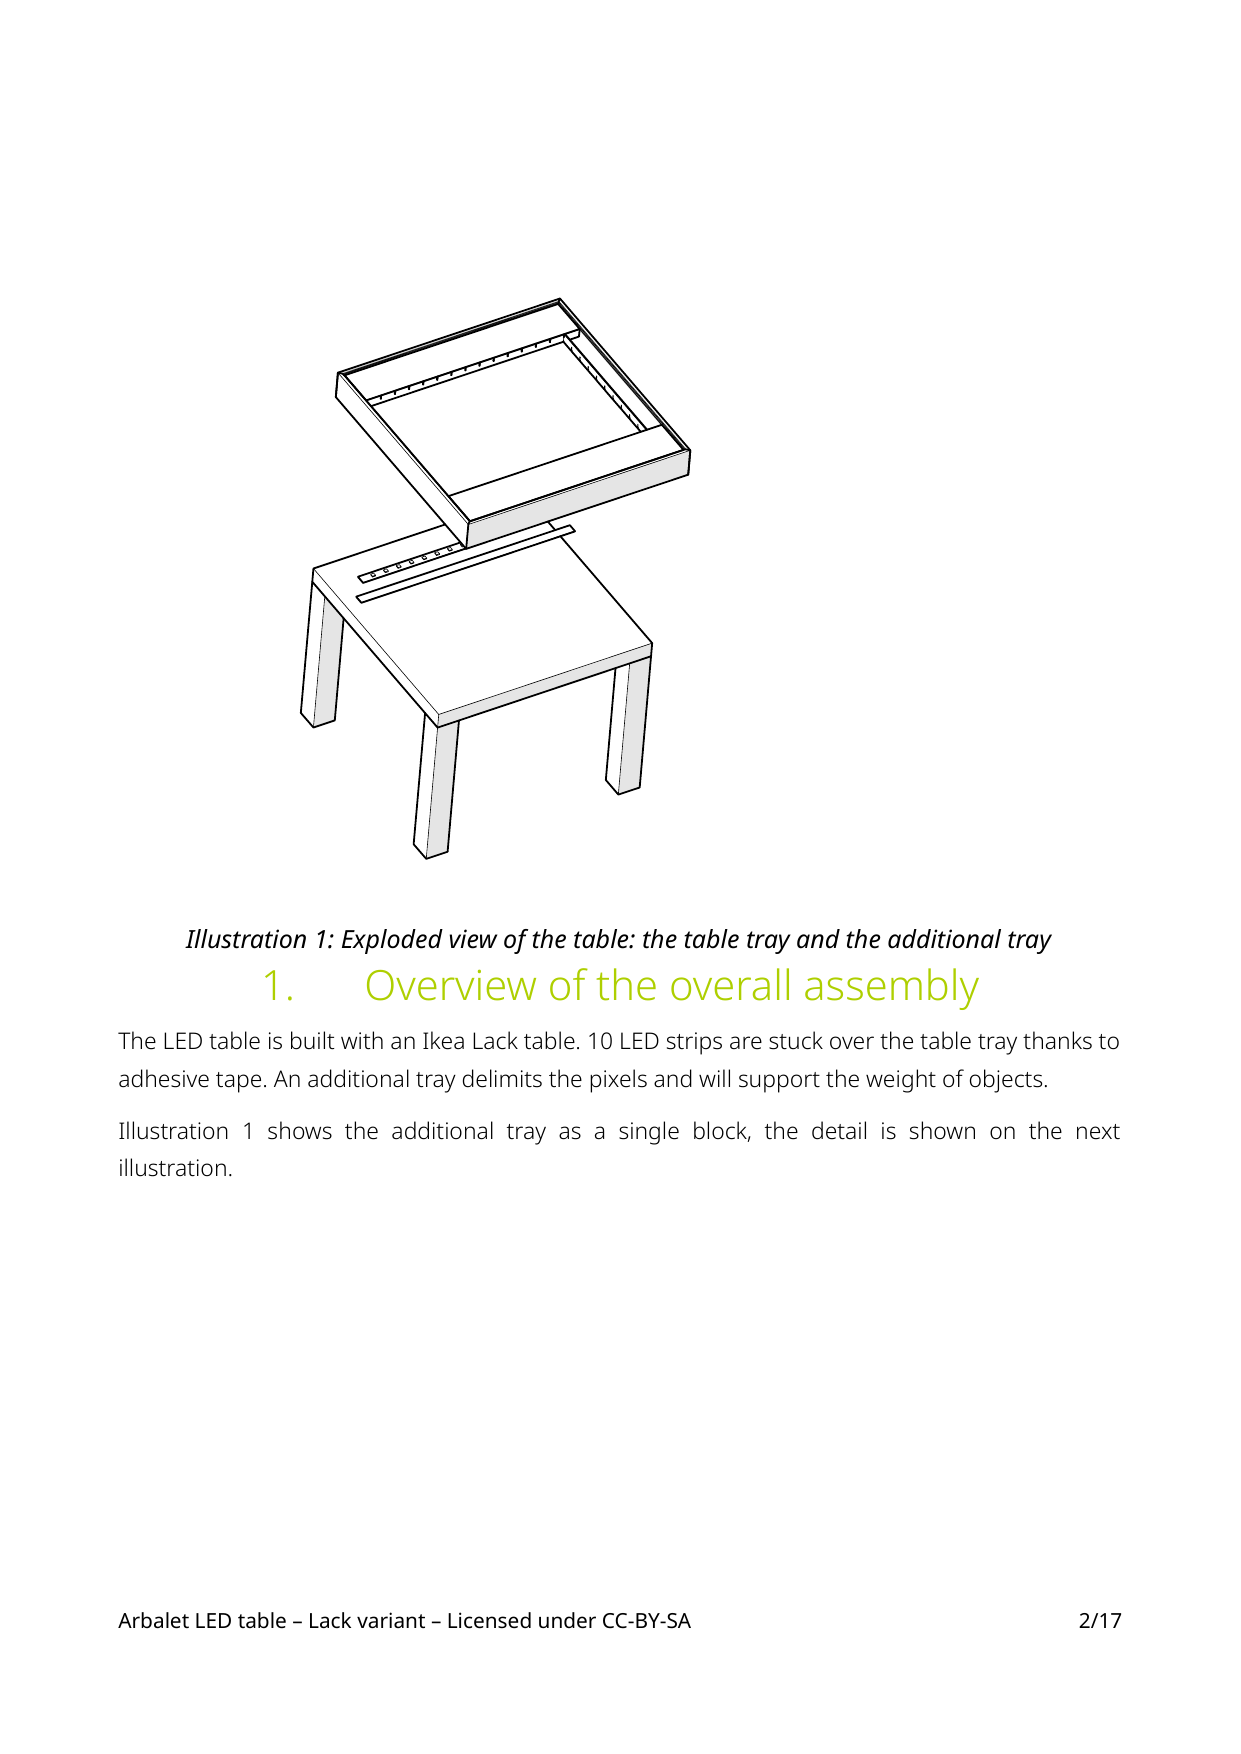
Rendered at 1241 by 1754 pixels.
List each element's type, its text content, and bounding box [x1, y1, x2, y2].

text The LED table is built with an Ikea Lack table. 10 LED strips are stuck over the table tray thanks to adhesive tape. An additional tray delimits the pixels and will support the weight of objects. [118, 1025, 1122, 1094]
title Overview of the overall assembly [118, 956, 1122, 1013]
list Illustration 1: Exploded view of the table: the table tray and the additional tray [118, 212, 1122, 956]
title [118, 143, 1122, 212]
text Illustration 1 shows the additional tray as a single block, the detail is shown on the next illustration. [118, 1115, 1122, 1184]
